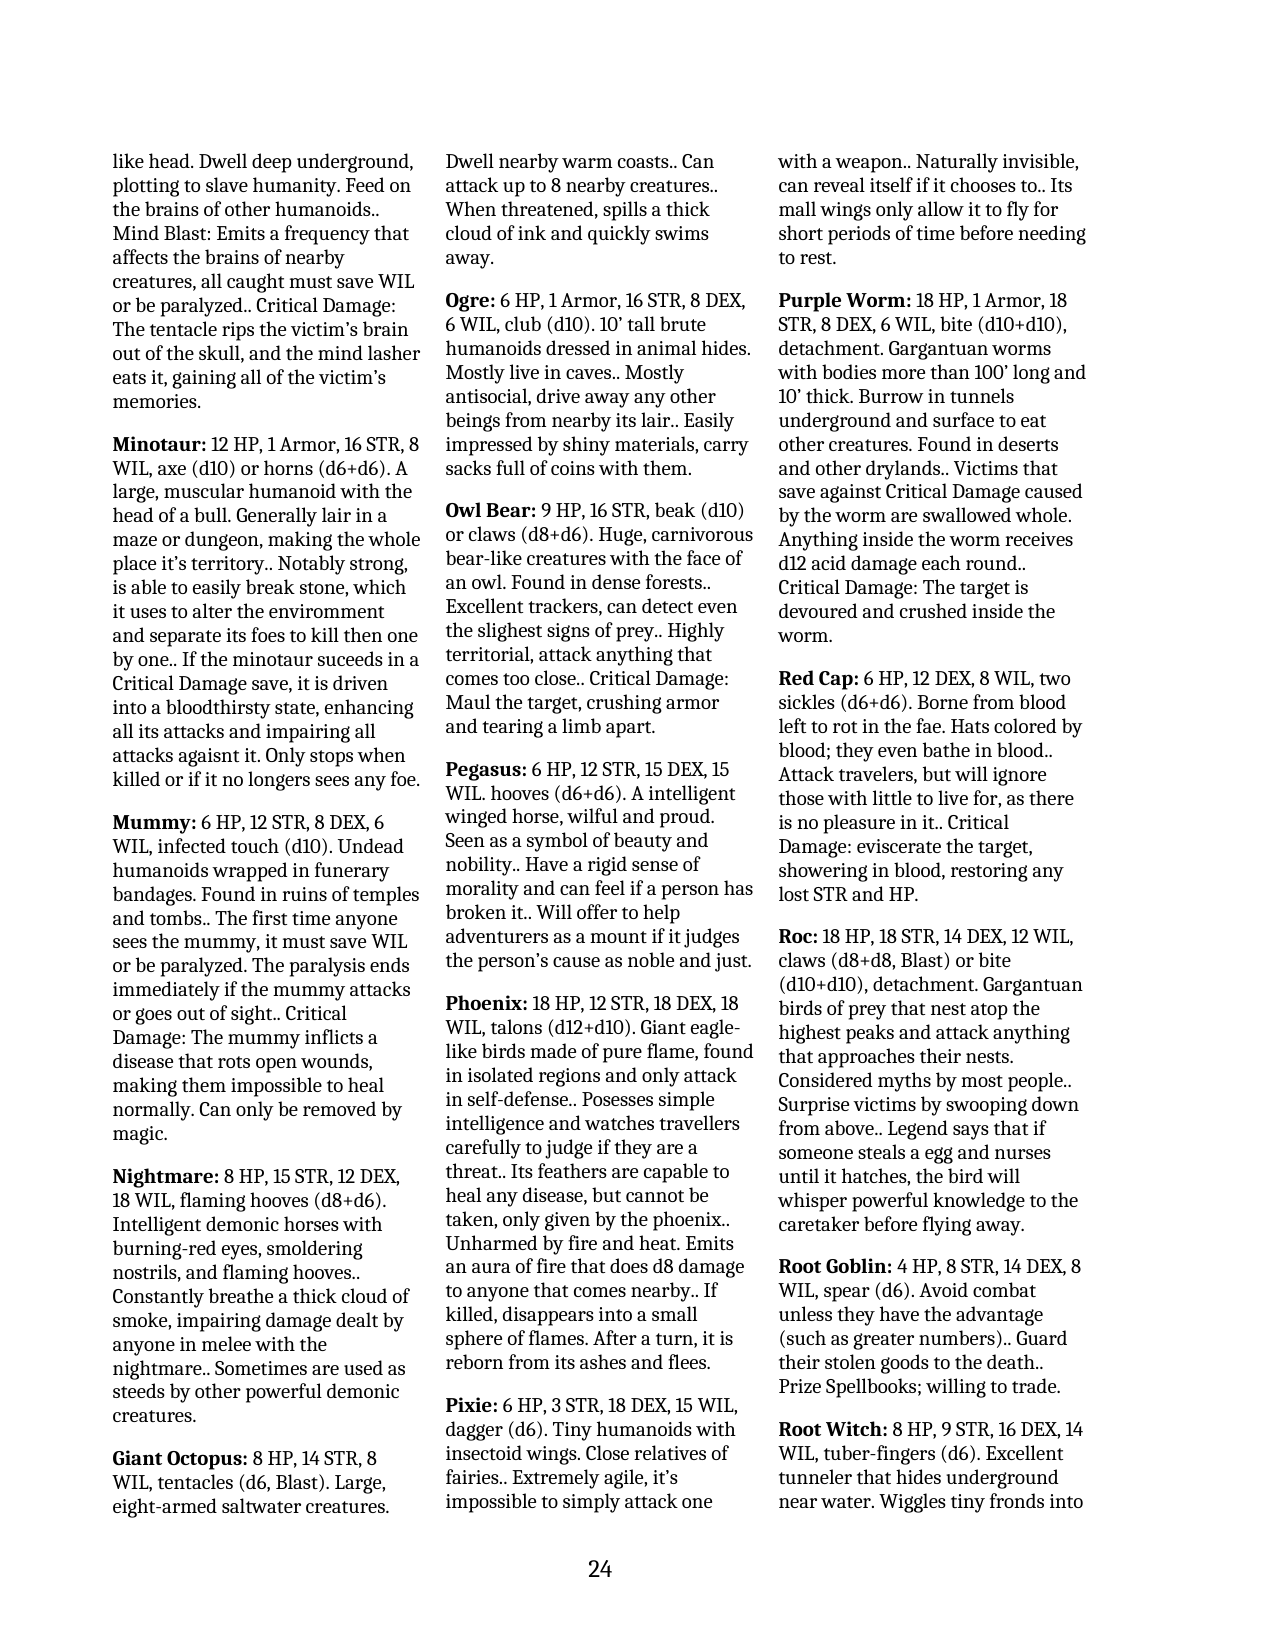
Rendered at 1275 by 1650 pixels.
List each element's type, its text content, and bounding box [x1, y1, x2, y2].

text Ogre: 6 HP, 1 Armor, 16 STR, 8 DEX, 6 WIL, club (d10). 10’ tall brute humanoids dressed in animal hides. Mostly live in caves.. Mostly antisocial, drive away any other beings from nearby its lair.. Easily impressed by shiny materials, carry sacks full of coins with them. [445, 288, 754, 480]
text like head. Dwell deep underground, plotting to slave humanity. Feed on the brains of other humanoids.. Mind Blast: Emits a frequency that affects the brains of nearby creatures, all caught must save WIL or be paralyzed.. Critical Damage: The tentacle rips the victim’s brain out of the skull, and the mind lasher eats it, gaining all of the victim’s memories. [112, 150, 421, 413]
text Mummy: 6 HP, 12 STR, 8 DEX, 6 WIL, infected touch (d10). Undead humanoids wrapped in funerary bandages. Found in ruins of temples and tombs.. The first time anyone sees the mummy, it must save WIL or be paralyzed. The paralysis ends immediately if the mummy attacks or goes out of sight.. Critical Damage: The mummy inflicts a disease that rots open wounds, making them impossible to heal normally. Can only be removed by magic. [112, 810, 421, 1146]
text Root Witch: 8 HP, 9 STR, 16 DEX, 14 WIL, tuber-fingers (d6). Excellent tunneler that hides underground near water. Wiggles tiny fronds into [778, 1418, 1087, 1513]
text Dwell nearby warm coasts.. Can attack up to 8 nearby creatures.. When threatened, spills a thick cloud of ink and quickly swims away. [445, 150, 754, 270]
text Pegasus: 6 HP, 12 STR, 15 DEX, 15 WIL. hooves (d6+d6). A intelligent winged horse, wilful and proud. Seen as a symbol of beauty and nobility.. Have a rigid sense of morality and can feel if a person has broken it.. Will offer to help adventurers as a mount if it judges the person’s cause as noble and just. [445, 757, 754, 973]
text Root Goblin: 4 HP, 8 STR, 14 DEX, 8 WIL, spear (d6). Avoid combat unless they have the advantage (such as greater numbers).. Guard their stolen goods to the death.. Prize Spellbooks; willing to trade. [778, 1255, 1087, 1399]
text Owl Bear: 9 HP, 16 STR, beak (d10) or claws (d8+d6). Huge, carnivorous bear-like creatures with the face of an owl. Found in dense forests.. Excellent trackers, can detect even the slighest signs of prey.. Highly territorial, attack anything that comes too close.. Critical Damage: Maul the target, crushing armor and tearing a limb apart. [445, 499, 754, 738]
text Roc: 18 HP, 18 STR, 14 DEX, 12 WIL, claws (d8+d8, Blast) or bite (d10+d10), detachment. Gargantuan birds of prey that nest atop the highest peaks and attack anything that approaches their nests. Considered myths by most people.. Surprise victims by swooping down from above.. Legend says that if someone steals a egg and nurses until it hatches, the bird will whisper powerful knowledge to the caretaker before flying away. [778, 925, 1087, 1236]
text Red Cap: 6 HP, 12 DEX, 8 WIL, two sickles (d6+d6). Borne from blood left to rot in the fae. Hats colored by blood; they even bathe in blood.. Attack travelers, but will ignore those with little to live for, as there is no pleasure in it.. Critical Damage: eviscerate the target, showering in blood, restoring any lost STR and HP. [778, 667, 1087, 906]
text Nightmare: 8 HP, 15 STR, 12 DEX, 18 WIL, flaming hooves (d8+d6). Intelligent demonic horses with burning-red eyes, smoldering nostrils, and flaming hooves.. Constantly breathe a thick cloud of smoke, impairing damage dealt by anyone in melee with the nightmare.. Sometimes are used as steeds by other powerful demonic creatures. [112, 1164, 421, 1428]
text Minotaur: 12 HP, 1 Armor, 16 STR, 8 WIL, axe (d10) or horns (d6+d6). A large, muscular humanoid with the head of a bull. Generally lair in a maze or dungeon, making the whole place it’s territory.. Notably strong, is able to easily break stone, which it uses to alter the enviromment and separate its foes to kill then one by one.. If the minotaur suceeds in a Critical Damage save, it is driven into a bloodthirsty state, enhancing all its attacks and impairing all attacks agaisnt it. Only stops when killed or if it no longers sees any foe. [112, 432, 421, 792]
text Purple Worm: 18 HP, 1 Armor, 18 STR, 8 DEX, 6 WIL, bite (d10+d10), detachment. Gargantuan worms with bodies more than 100’ long and 10’ thick. Burrow in tunnels underground and surface to eat other creatures. Found in deserts and other drylands.. Victims that save against Critical Damage caused by the worm are swallowed whole. Anything inside the worm receives d12 acid damage each round.. Critical Damage: The target is devoured and crushed inside the worm. [778, 288, 1087, 648]
text Phoenix: 18 HP, 12 STR, 18 DEX, 18 WIL, talons (d12+d10). Giant eagle-like birds made of pure flame, found in isolated regions and only attack in self-defense.. Posesses simple intelligence and watches travellers carefully to judge if they are a threat.. Its feathers are capable to heal any disease, but cannot be taken, only given by the phoenix.. Unharmed by fire and heat. Emits an aura of fire that does d8 damage to anyone that comes nearby.. If killed, disappears into a small sphere of flames. After a turn, it is reborn from its ashes and flees. [445, 992, 754, 1375]
text Pixie: 6 HP, 3 STR, 18 DEX, 15 WIL, dagger (d6). Tiny humanoids with insectoid wings. Close relatives of fairies.. Extremely agile, it’s impossible to simply attack one [445, 1394, 754, 1513]
text with a weapon.. Naturally invisible, can reveal itself if it chooses to.. Its mall wings only allow it to fly for short periods of time before needing to rest. [778, 150, 1087, 270]
text Giant Octopus: 8 HP, 14 STR, 8 WIL, tentacles (d6, Blast). Large, eight-armed saltwater creatures. [112, 1447, 421, 1519]
